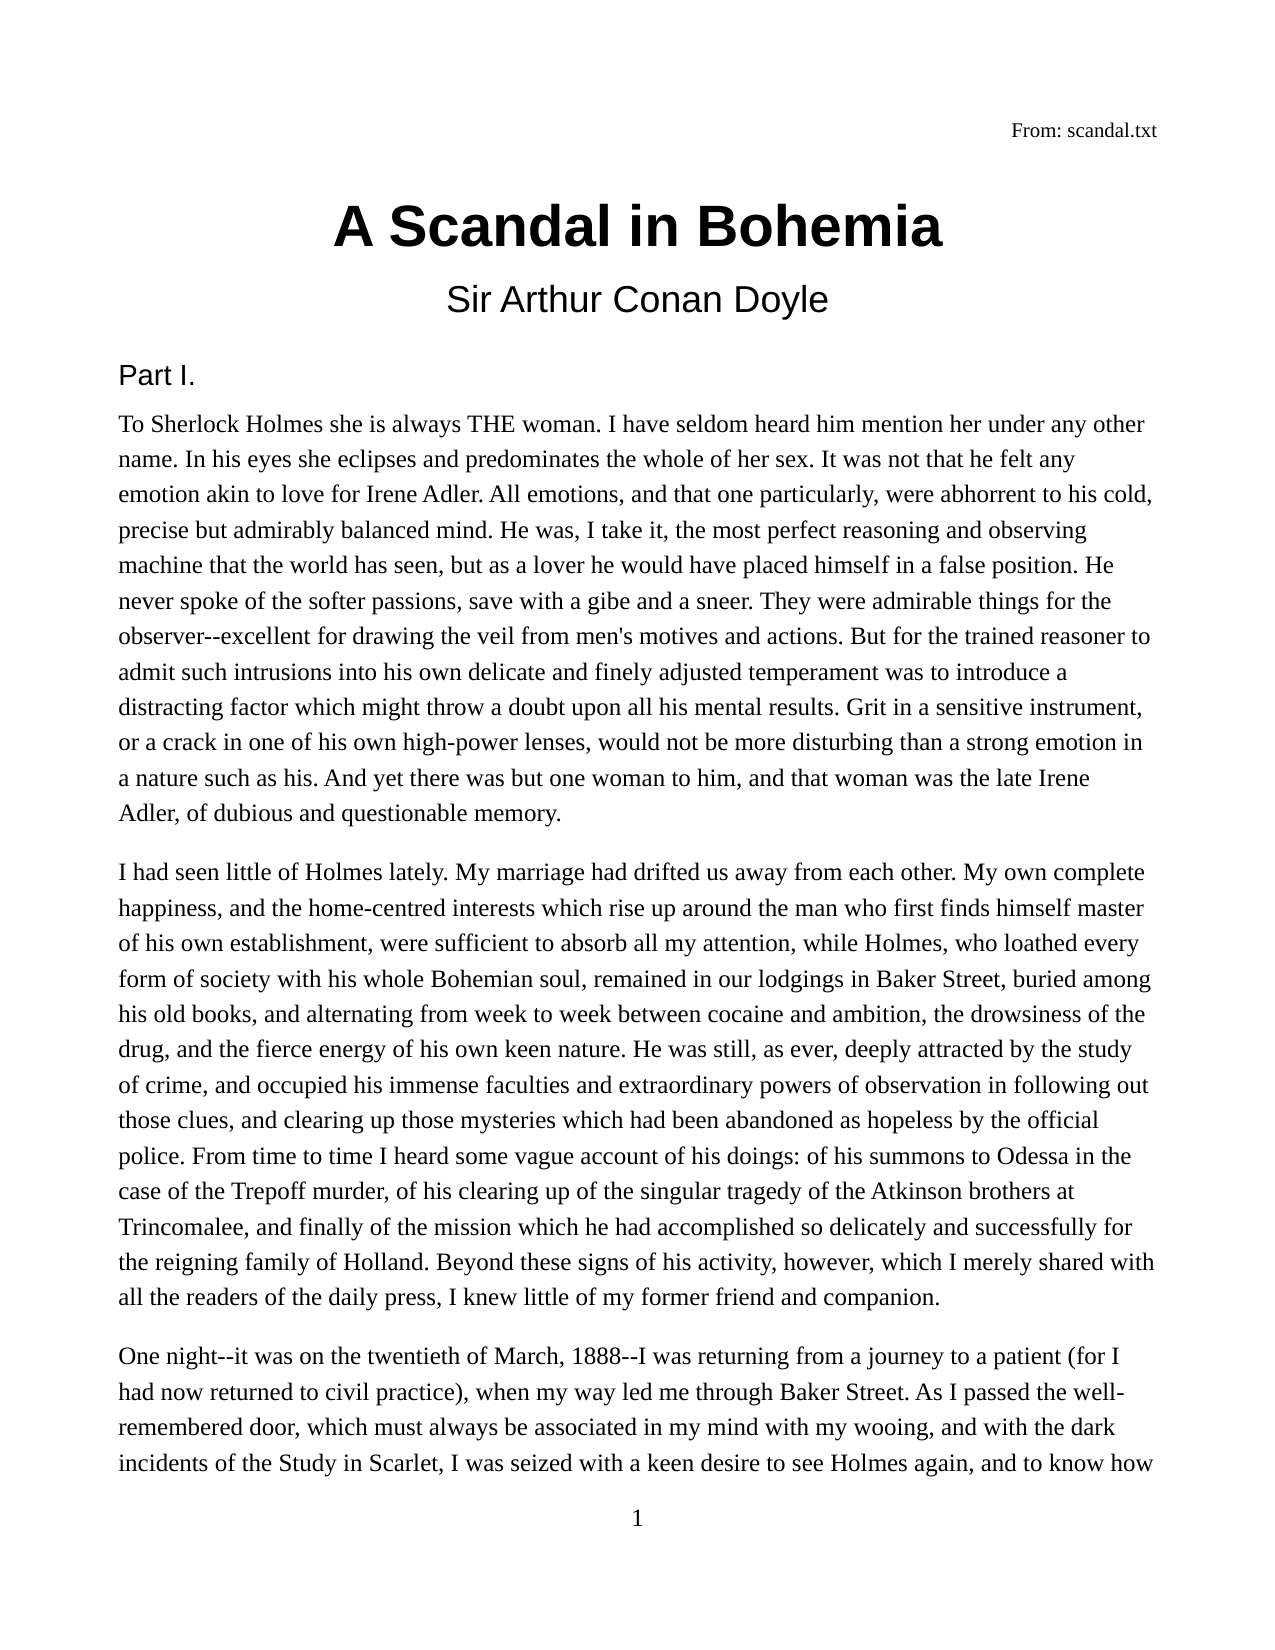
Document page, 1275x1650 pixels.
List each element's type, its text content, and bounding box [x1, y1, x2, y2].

text I had seen little of Holmes lately. My marriage had drifted us away from each other. My own complete happiness, and the home-centred interests which rise up around the man who first finds himself master of his own establishment, were sufficient to absorb all my attention, while Holmes, who loathed every form of society with his whole Bohemian soul, remained in our lodgings in Baker Street, buried among his old books, and alternating from week to week between cocaine and ambition, the drowsiness of the drug, and the fierce energy of his own keen nature. He was still, as ever, deeply attracted by the study of crime, and occupied his immense faculties and extraordinary powers of observation in following out those clues, and clearing up those mysteries which had been abandoned as hopeless by the official police. From time to time I heard some vague account of his doings: of his summons to Odessa in the case of the Trepoff murder, of his clearing up of the singular tragedy of the Atkinson brothers at Trincomalee, and finally of the mission which he had accomplished so delicately and successfully for the reigning family of Holland. Beyond these signs of his activity, however, which I merely shared with all the readers of the daily press, I knew little of my former friend and companion. [118, 852, 1157, 1313]
title A Scandal in Bohemia [118, 191, 1157, 258]
subtitle Sir Arthur Conan Doyle [118, 277, 1157, 320]
text To Sherlock Holmes she is always THE woman. I have seldom heard him mention her under any other name. In his eyes she eclipses and predominates the whole of her sex. It was not that he felt any emotion akin to love for Irene Adler. All emotions, and that one particularly, were abhorrent to his cold, precise but admirably balanced mind. He was, I take it, the most perfect reasoning and observing machine that the world has seen, but as a lover he would have placed himself in a false position. He never spoke of the softer passions, save with a gibe and a sneer. They were admirable things for the observer--excellent for drawing the veil from men's motives and actions. But for the trained reasoner to admit such intrusions into his own delicate and finely adjusted temperament was to introduce a distracting factor which might throw a doubt upon all his mental results. Grit in a sensitive instrument, or a crack in one of his own high-power lenses, would not be more disturbing than a strong emotion in a nature such as his. And yet there was but one woman to him, and that woman was the late Irene Adler, of dubious and questionable memory. [118, 404, 1157, 829]
subtitle Part I. [118, 358, 1157, 391]
text One night--it was on the twentieth of March, 1888--I was returning from a journey to a patient (for I had now returned to civil practice), when my way led me through Baker Street. As I passed the well-remembered door, which must always be associated in my mind with my wooing, and with the dark incidents of the Study in Scarlet, I was seized with a keen desire to see Holmes again, and to know how [118, 1336, 1157, 1478]
